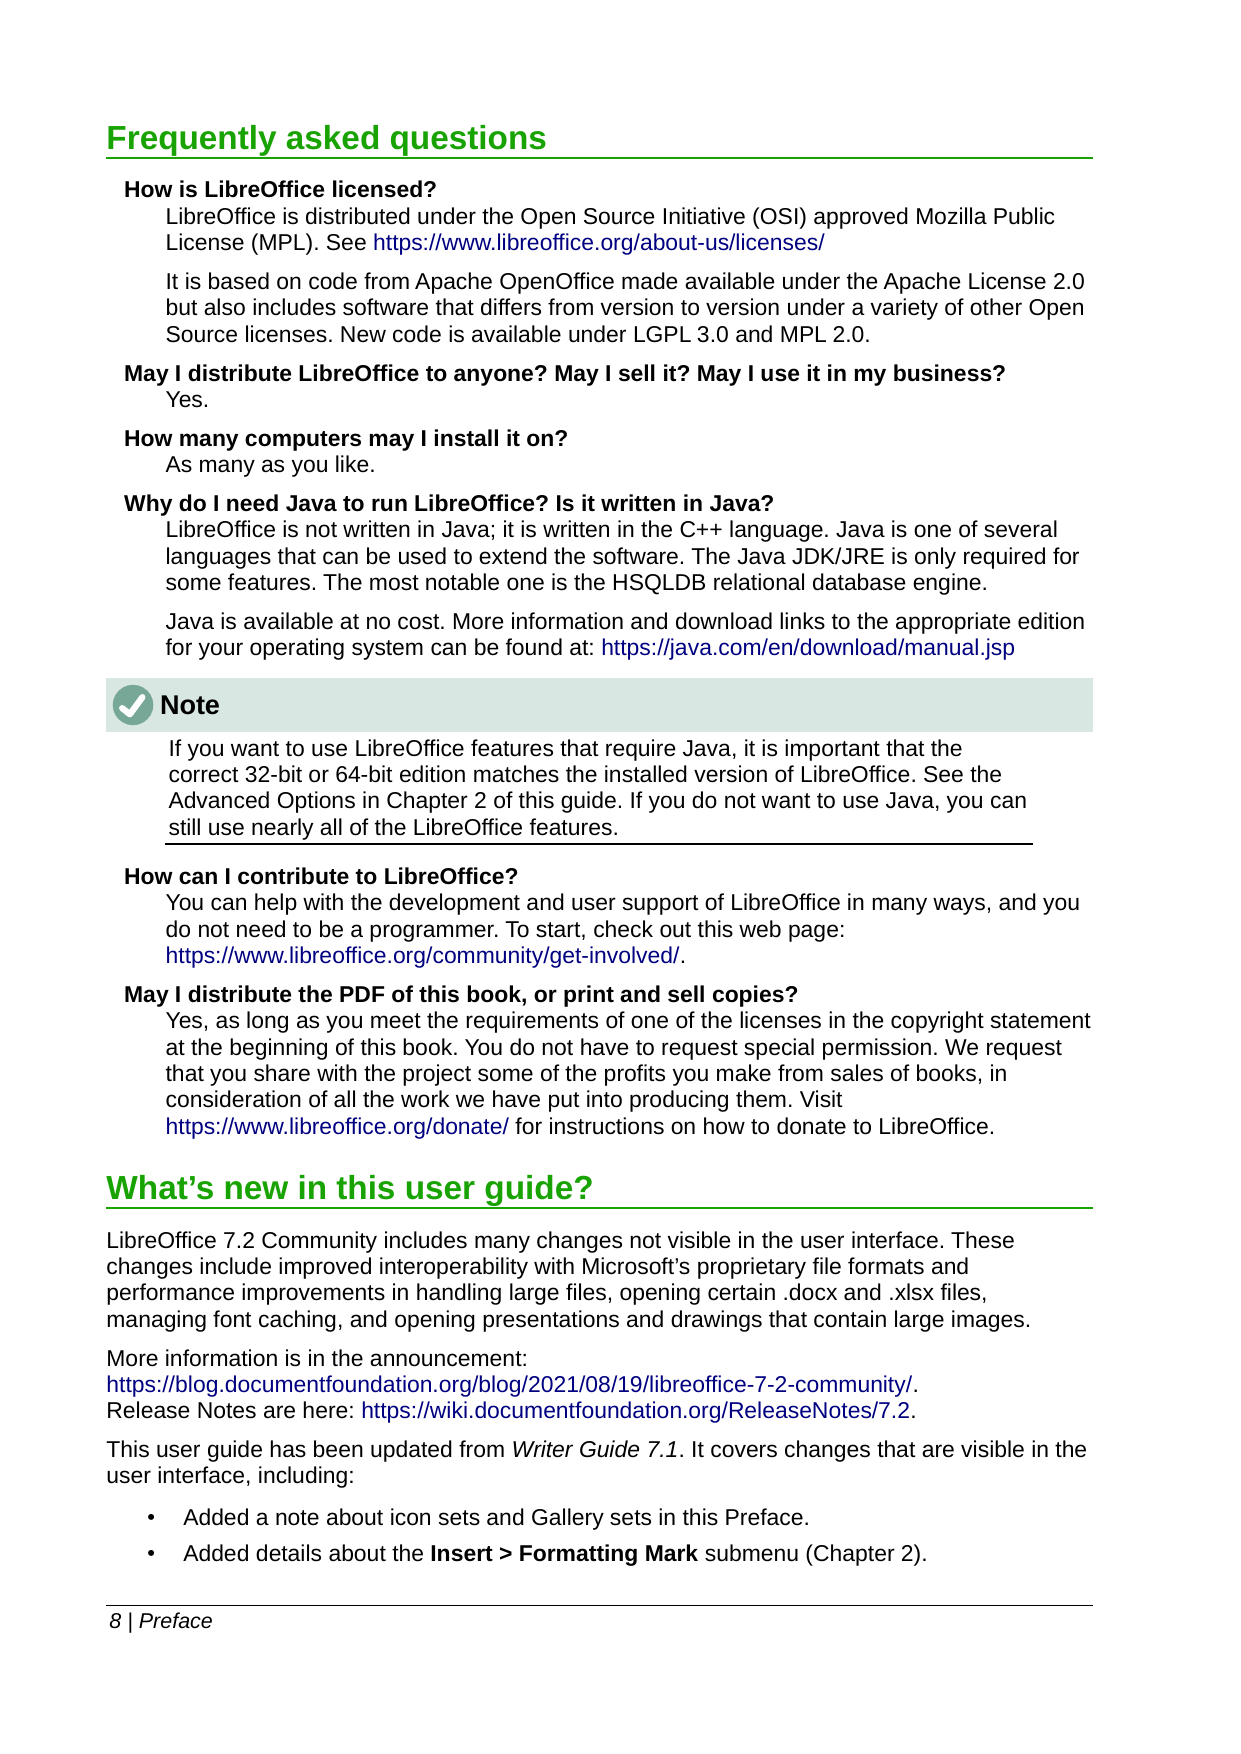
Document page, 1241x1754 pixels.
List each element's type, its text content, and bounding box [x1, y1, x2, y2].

text LibreOffice is distributed under the Open Source Initiative (OSI) approved Mozilla Public License (MPL). See https://www.libreoffice.org/about-us/licenses/ [165, 203, 1093, 255]
list Added a note about icon sets and Gallery sets in this Preface. [144, 1501, 1093, 1531]
text If you want to use LibreOffice features that require Java, it is important that the correct 32-bit or 64-bit edition matches the installed version of LibreOffice. See the Advanced Options in Chapter 2 of this guide. If you do not want to use Java, you can still use nearly all of the LibreOffice features. [165, 732, 1033, 843]
text Yes, as long as you meet the requirements of one of the licenses in the copyright statement at the beginning of this book. You do not have to request special permission. We request that you share with the project some of the profits you make from sales of books, in consideration of all the work we have put into producing them. Visit https://www.libreoffice.org/donate/ for instructions on how to donate to LibreOffice. [165, 1007, 1093, 1139]
text This user guide has been updated from Writer Guide 7.1. It covers changes that are visible in the user interface, including: [106, 1436, 1093, 1489]
text Why do I need Java to run LibreOffice? Is it written in Java? [124, 490, 1093, 516]
subtitle What’s new in this user guide? [106, 1168, 1093, 1207]
text May I distribute the PDF of this book, or print and sell copies? [124, 981, 1093, 1007]
text More information is in the announcement: https://blog.documentfoundation.org/blog/2021/08/19/libreoffice-7-2-community/. Release Notes are here: https://wiki.documentfoundation.org/ReleaseNotes/7.2. [106, 1344, 1093, 1424]
text You can help with the development and user support of LibreOffice in many ways, and you do not need to be a programmer. To start, check out this web page: https://www.libreoffice.org/community/get-involved/. [165, 889, 1093, 968]
subtitle Note [106, 678, 1093, 732]
text LibreOffice is not written in Java; it is written in the C++ language. Java is one of several languages that can be used to extend the software. The Java JDK/JRE is only required for some features. The most notable one is the HSQLDB relational database engine. [165, 516, 1093, 595]
text How many computers may I install it on? [124, 425, 1093, 451]
text How is LibreOffice licensed? [124, 176, 1093, 203]
text How can I contribute to LibreOffice? [124, 863, 1093, 889]
text It is based on code from Apache OpenOffice made available under the Apache License 2.0 but also includes software that differs from version to version under a variety of other Open Source licenses. New code is available under LGPL 3.0 and MPL 2.0. [165, 268, 1093, 347]
text As many as you like. [165, 451, 1093, 477]
text Yes. [165, 386, 1093, 412]
text LibreOffice 7.2 Community includes many changes not visible in the user interface. These changes include improved interoperability with Microsoft’s proprietary file formats and performance improvements in handling large files, opening certain .docx and .xlsx files, managing font caching, and opening presentations and drawings that contain large images. [106, 1227, 1093, 1332]
text Java is available at no cost. More information and download links to the appropriate edition for your operating system can be found at: https://java.com/en/download/manual.jsp [165, 608, 1093, 661]
list Added details about the Insert > Formatting Mark submenu (Chapter 2). [144, 1537, 1093, 1569]
text May I distribute LibreOffice to anyone? May I sell it? May I use it in my business? [124, 359, 1093, 386]
subtitle Frequently asked questions [106, 118, 1093, 157]
